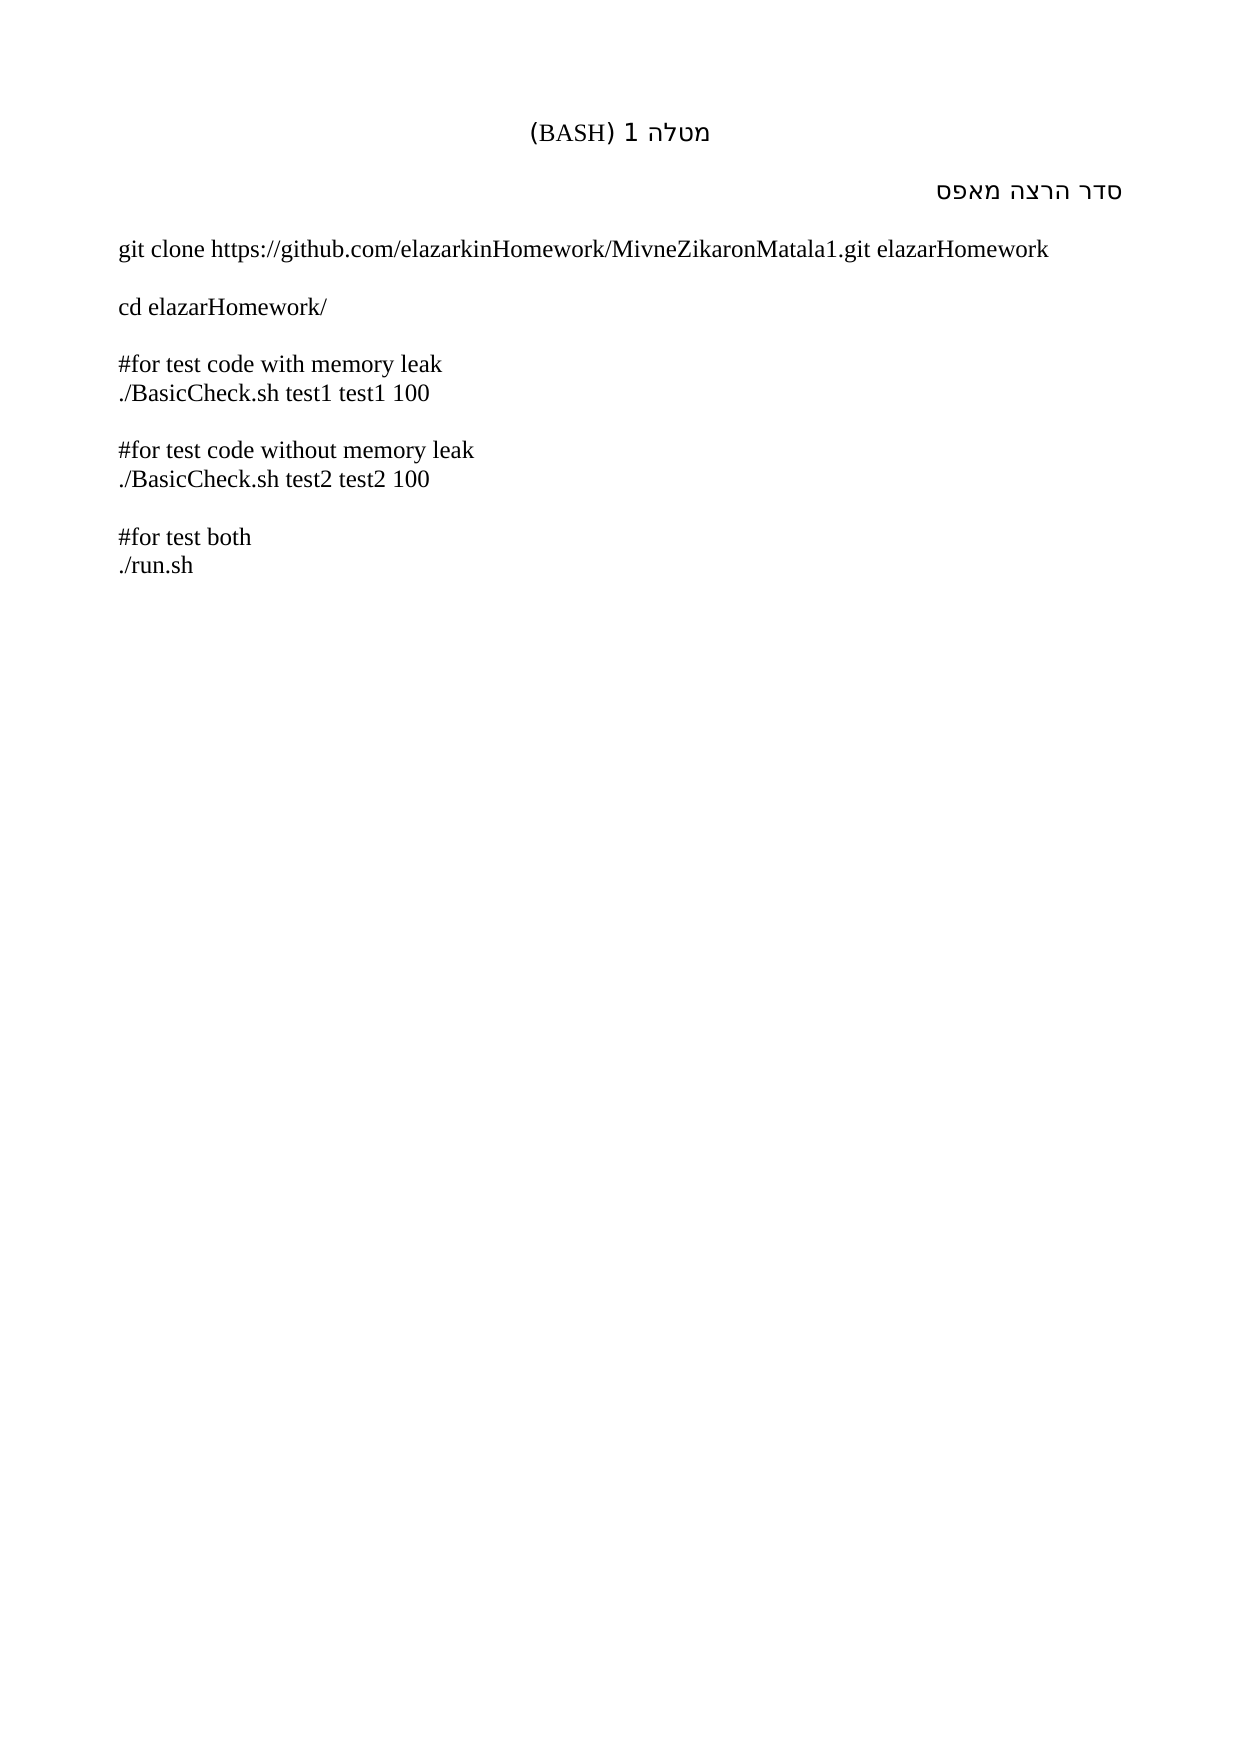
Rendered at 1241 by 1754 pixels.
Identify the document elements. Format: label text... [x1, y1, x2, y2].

text #for test code without memory leak [118, 435, 1122, 464]
text #for test code with memory leak [118, 349, 1122, 378]
text cd elazarHomework/ [118, 292, 1122, 320]
text סדר הרצה מאפס [118, 176, 1122, 205]
text git clone https://github.com/elazarkinHomework/MivneZikaronMatala1.git elazarHomework [118, 234, 1122, 263]
text #for test both [118, 522, 1122, 550]
text ./BasicCheck.sh test2 test2 100 [118, 464, 1122, 493]
text ./run.sh [118, 550, 1122, 579]
text ./BasicCheck.sh test1 test1 100 [118, 378, 1122, 407]
text מטלה 1 (BASH) [118, 118, 1122, 147]
